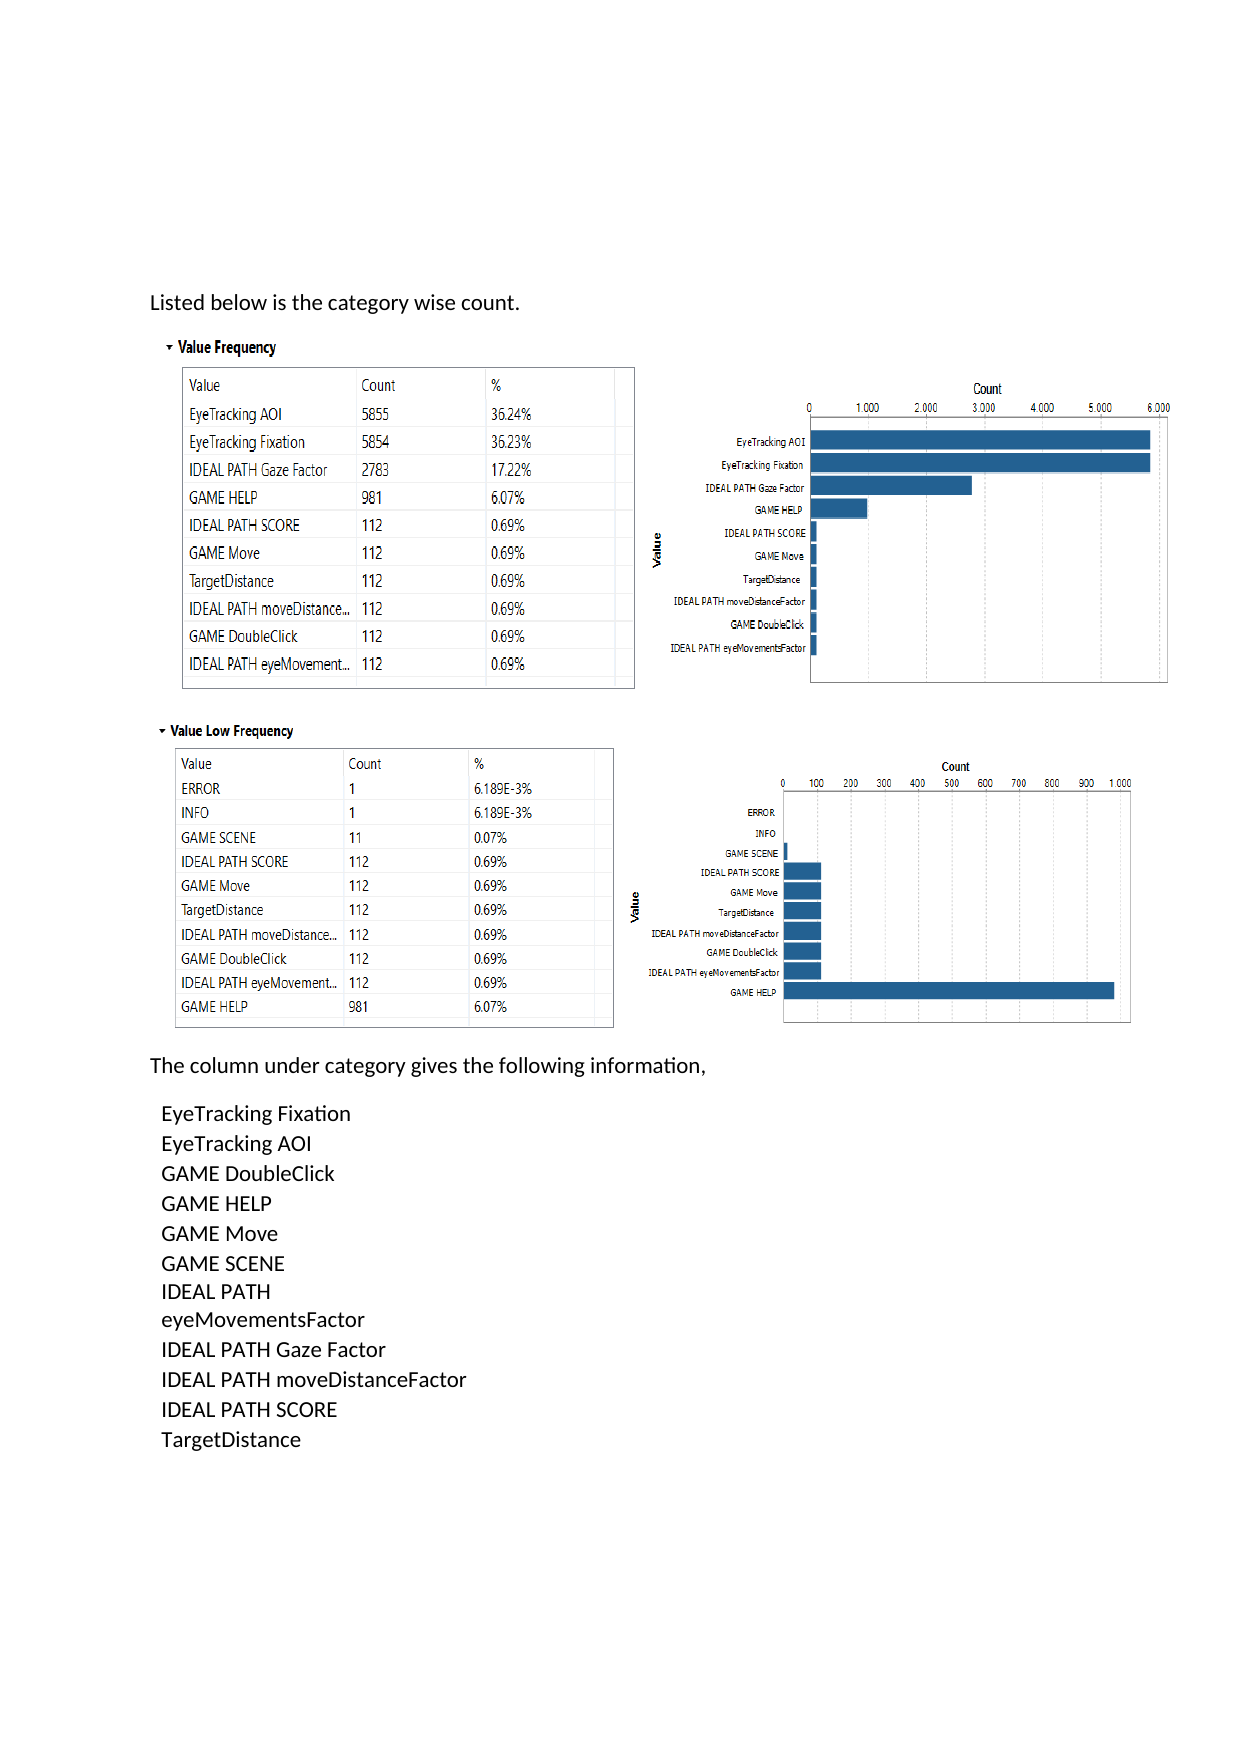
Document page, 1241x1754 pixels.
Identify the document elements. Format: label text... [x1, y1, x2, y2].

text Listed below is the category wise count. [150, 288, 1090, 316]
table_cell IDEAL PATH Gaze Factor [150, 1333, 479, 1363]
table_cell TargetDistance [150, 1423, 479, 1453]
table_cell GAME HELP [150, 1187, 479, 1217]
table_header EyeTracking Fixation [150, 1097, 479, 1127]
table_cell GAME DoubleClick [150, 1157, 479, 1187]
table_cell EyeTracking AOI [150, 1127, 479, 1157]
table_cell IDEAL PATH moveDistanceFactor [150, 1363, 479, 1393]
table_cell IDEAL PATH eyeMovementsFactor [150, 1277, 479, 1333]
table_cell IDEAL PATH SCORE [150, 1393, 479, 1423]
table_cell GAME SCENE [150, 1247, 479, 1277]
table_cell GAME Move [150, 1217, 479, 1247]
text The column under category gives the following information, [150, 1051, 1090, 1079]
